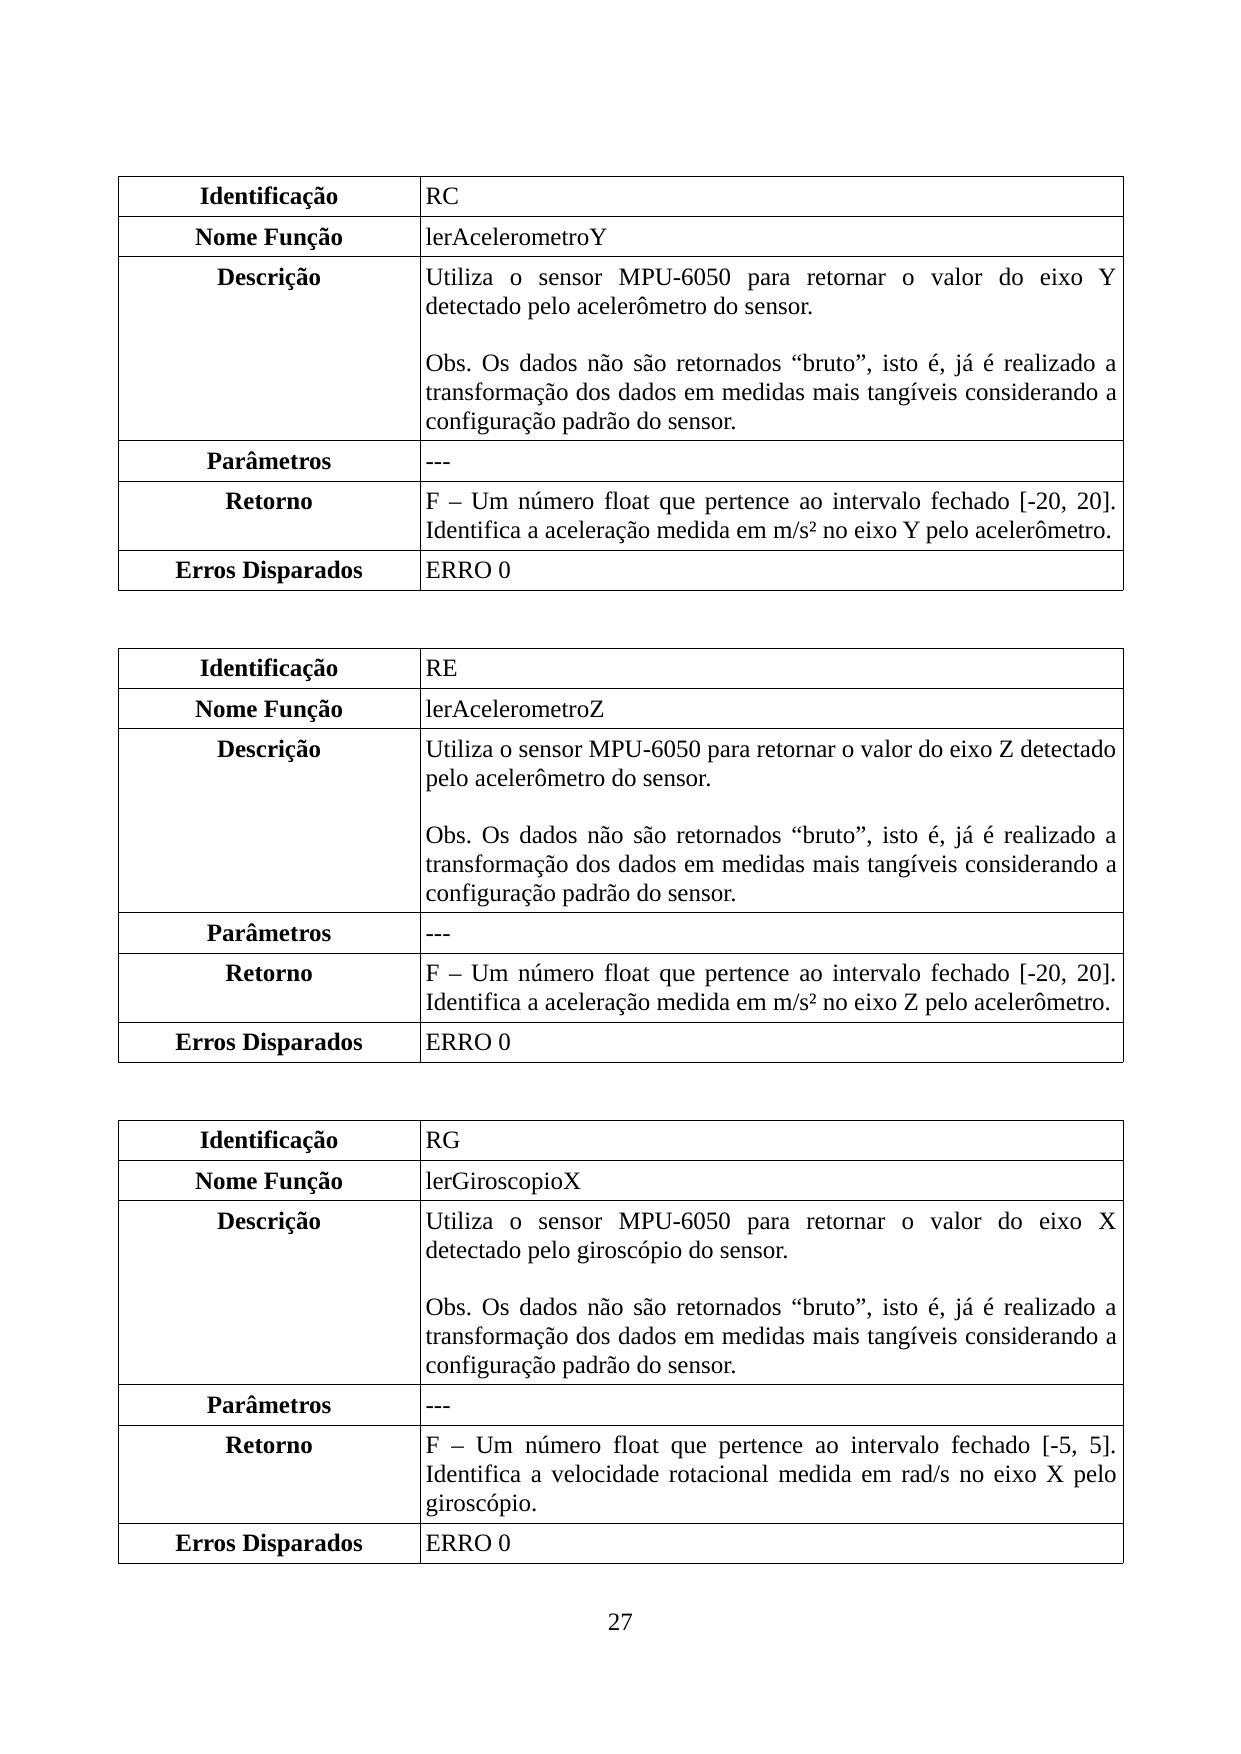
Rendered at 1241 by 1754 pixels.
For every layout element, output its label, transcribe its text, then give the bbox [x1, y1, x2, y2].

table_cell Parâmetros [119, 913, 420, 953]
table_header RE [421, 649, 1123, 688]
table_cell Utiliza o sensor MPU-6050 para retornar o valor do eixo Y detectado pelo acelerômetro do sensor. Obs. Os dados não são retornados “bruto”, isto é, já é realizado a transformação dos dados em medidas mais tangíveis considerando a configuração padrão do sensor. [421, 257, 1123, 440]
table_cell --- [421, 1385, 1123, 1424]
table_cell Nome Função [119, 689, 420, 728]
table_cell --- [421, 441, 1123, 481]
table_cell Erros Disparados [119, 1524, 420, 1563]
table_header Identificação [119, 177, 420, 216]
table_cell --- [421, 913, 1123, 953]
table_cell Descrição [119, 729, 420, 912]
table_header RC [421, 177, 1123, 216]
table_cell F – Um número float que pertence ao intervalo fechado [-5, 5]. Identifica a velocidade rotacional medida em rad/s no eixo X pelo giroscópio. [421, 1426, 1123, 1522]
table_cell lerAcelerometroZ [421, 689, 1123, 728]
table_cell Erros Disparados [119, 551, 420, 590]
table_cell F – Um número float que pertence ao intervalo fechado [-20, 20]. Identifica a aceleração medida em m/s² no eixo Z pelo acelerômetro. [421, 954, 1123, 1022]
table_cell ERRO 0 [421, 1524, 1123, 1563]
table_cell Retorno [119, 954, 420, 1022]
table_cell Utiliza o sensor MPU-6050 para retornar o valor do eixo X detectado pelo giroscópio do sensor. Obs. Os dados não são retornados “bruto”, isto é, já é realizado a transformação dos dados em medidas mais tangíveis considerando a configuração padrão do sensor. [421, 1201, 1123, 1384]
table_cell ERRO 0 [421, 551, 1123, 590]
table_cell Nome Função [119, 217, 420, 256]
table_header Identificação [119, 649, 420, 688]
table_cell Retorno [119, 482, 420, 550]
table_cell F – Um número float que pertence ao intervalo fechado [-20, 20]. Identifica a aceleração medida em m/s² no eixo Y pelo acelerômetro. [421, 482, 1123, 550]
table_header RG [421, 1121, 1123, 1160]
table_cell Erros Disparados [119, 1023, 420, 1062]
table_header Identificação [119, 1121, 420, 1160]
table_cell Retorno [119, 1426, 420, 1522]
table_cell Utiliza o sensor MPU-6050 para retornar o valor do eixo Z detectado pelo acelerômetro do sensor. Obs. Os dados não são retornados “bruto”, isto é, já é realizado a transformação dos dados em medidas mais tangíveis considerando a configuração padrão do sensor. [421, 729, 1123, 912]
table_cell ERRO 0 [421, 1023, 1123, 1062]
table_cell Descrição [119, 1201, 420, 1384]
table_cell lerAcelerometroY [421, 217, 1123, 256]
table_cell Parâmetros [119, 1385, 420, 1424]
table_cell Nome Função [119, 1161, 420, 1200]
table_cell lerGiroscopioX [421, 1161, 1123, 1200]
table_cell Descrição [119, 257, 420, 440]
table_cell Parâmetros [119, 441, 420, 481]
